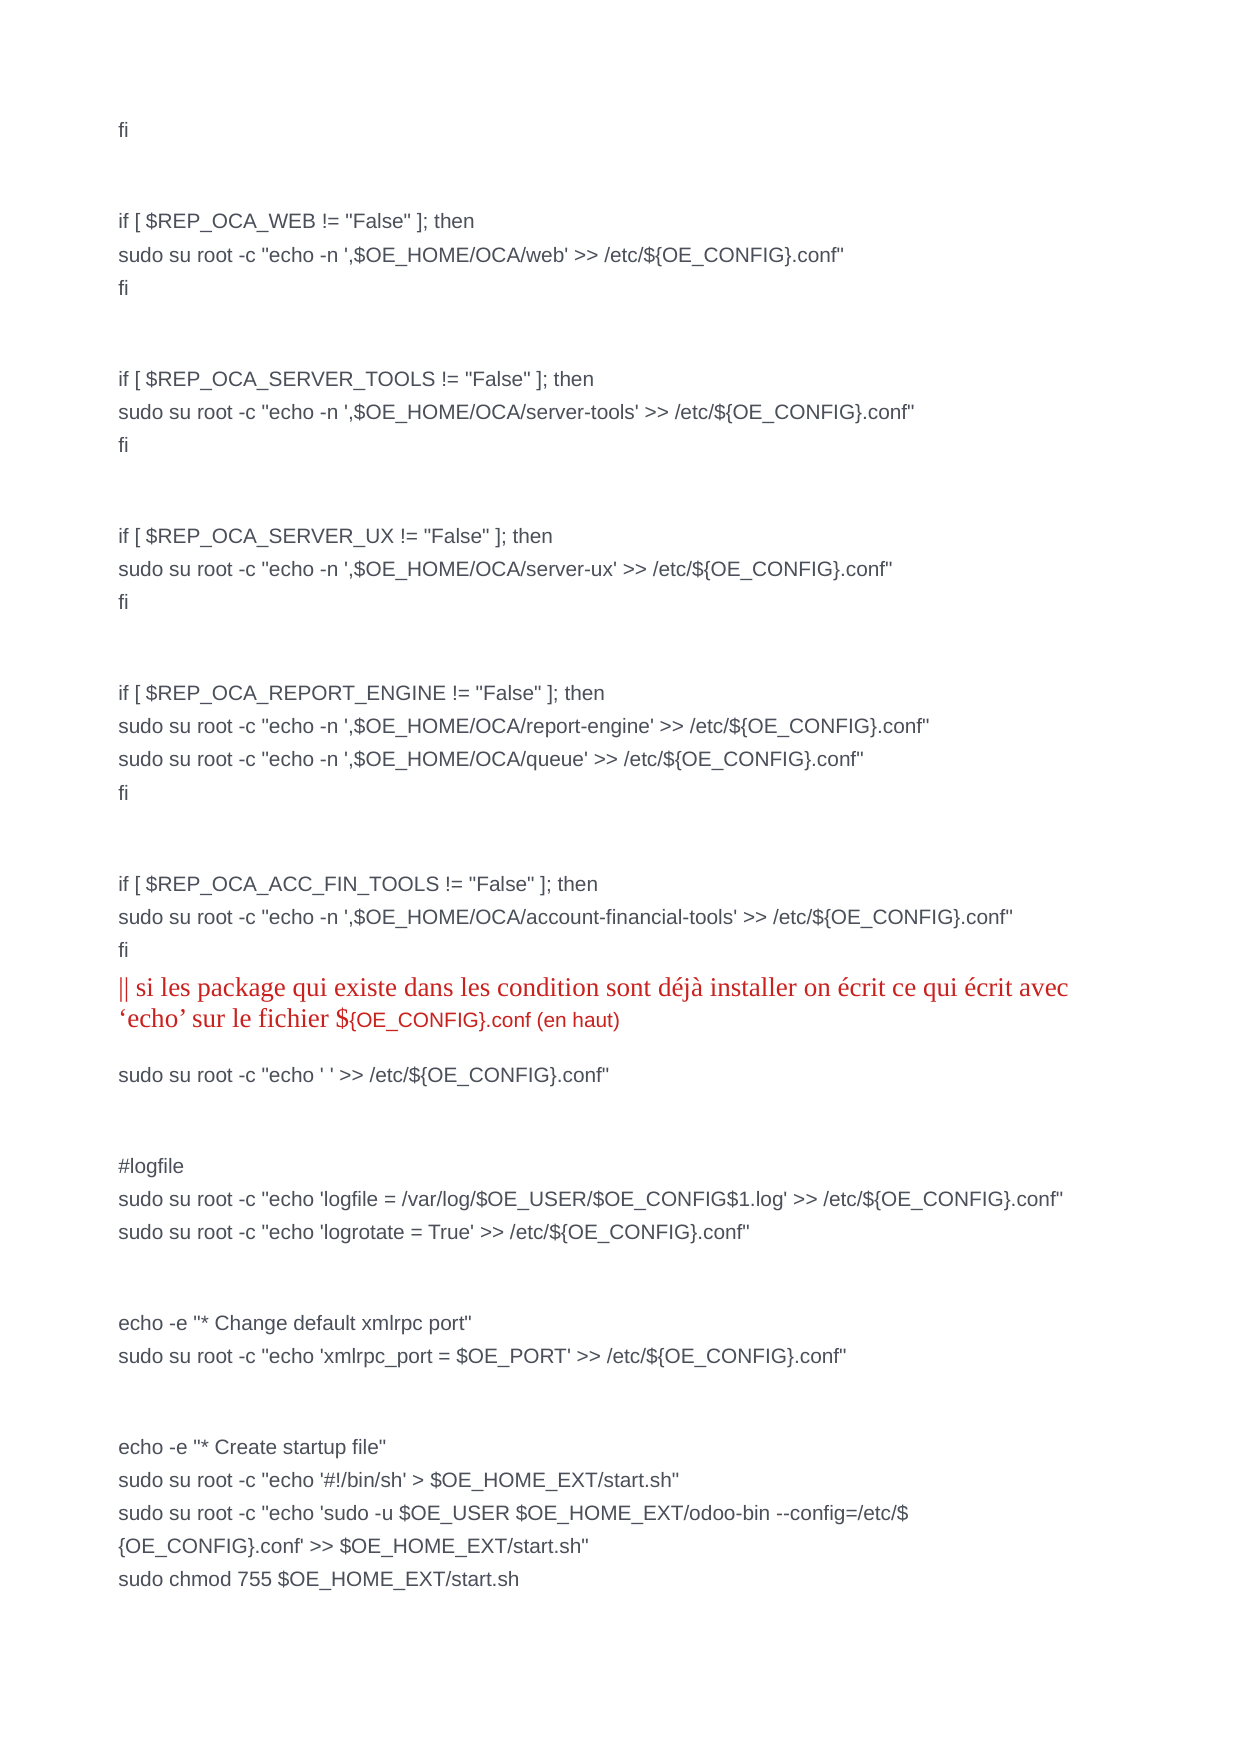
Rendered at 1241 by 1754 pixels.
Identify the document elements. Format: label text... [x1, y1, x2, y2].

table_header fi if [ $REP_OCA_WEB != "False" ]; then sudo su root -c "echo -n ',$OE_HOME/OCA/web' >> /etc/${OE_CONFIG}.conf" fi if [ $REP_OCA_SERVER_TOOLS != "False" ]; then sudo su root -c "echo -n ',$OE_HOME/OCA/server-tools' >> /etc/${OE_CONFIG}.conf" fi if [ $REP_OCA_SERVER_UX != "False" ]; then sudo su root -c "echo -n ',$OE_HOME/OCA/server-ux' >> /etc/${OE_CONFIG}.conf" fi if [ $REP_OCA_REPORT_ENGINE != "False" ]; then sudo su root -c "echo -n ',$OE_HOME/OCA/report-engine' >> /etc/${OE_CONFIG}.conf" sudo su root -c "echo -n ',$OE_HOME/OCA/queue' >> /etc/${OE_CONFIG}.conf" fi if [ $REP_OCA_ACC_FIN_TOOLS != "False" ]; then sudo su root -c "echo -n ',$OE_HOME/OCA/account-financial-tools' >> /etc/${OE_CONFIG}.conf" fi || si les package qui existe dans les condition sont déjà installer on écrit ce qui écrit avec ‘echo’ sur le fichier ${OE_CONFIG}.conf (en haut) sudo su root -c "echo ' ' >> /etc/${OE_CONFIG}.conf" #logfile sudo su root -c "echo 'logfile = /var/log/$OE_USER/$OE_CONFIG$1.log' >> /etc/${OE_CONFIG}.conf" sudo su root -c "echo 'logrotate = True' >> /etc/${OE_CONFIG}.conf" echo -e "* Change default xmlrpc port" sudo su root -c "echo 'xmlrpc_port = $OE_PORT' >> /etc/${OE_CONFIG}.conf" echo -e "* Create startup file" sudo su root -c "echo '#!/bin/sh' > $OE_HOME_EXT/start.sh" sudo su root -c "echo 'sudo -u $OE_USER $OE_HOME_EXT/odoo-bin --config=/etc/${OE_CONFIG}.conf' >> $OE_HOME_EXT/start.sh" sudo chmod 755 $OE_HOME_EXT/start.sh [118, 118, 1074, 1600]
